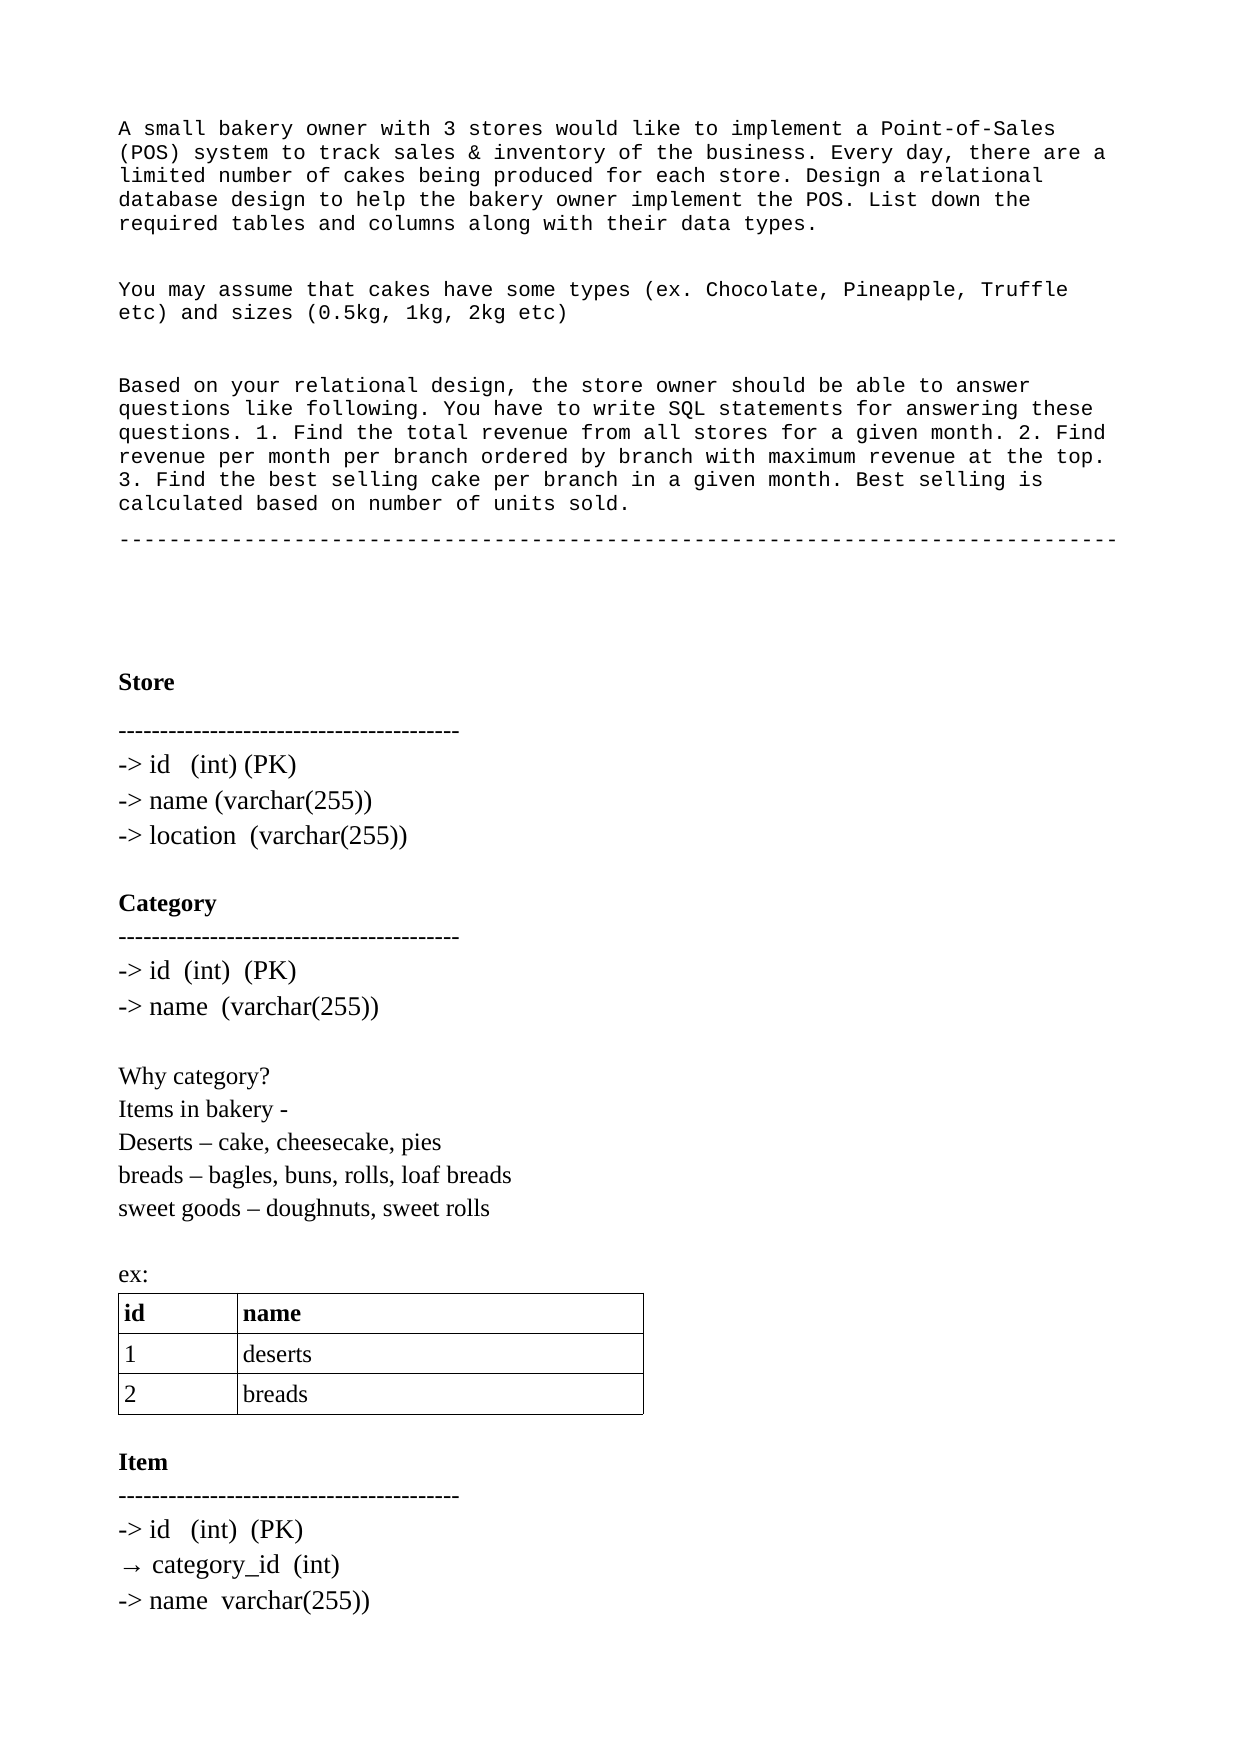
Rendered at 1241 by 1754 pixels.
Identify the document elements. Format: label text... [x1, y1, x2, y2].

text breads – bagles, buns, rolls, loaf breads [118, 1161, 1122, 1189]
text Deserts – cake, cheesecake, pies [118, 1127, 1122, 1156]
table_cell 2 [119, 1374, 237, 1413]
table_header name [238, 1294, 643, 1333]
text ----------------------------------------- [118, 1480, 1122, 1508]
text -> location (varchar(255)) [118, 819, 1122, 851]
table_header id [119, 1294, 237, 1333]
text -> name varchar(255)) [118, 1584, 1122, 1615]
text -> id (int) (PK) [118, 954, 1122, 985]
text Item [118, 1447, 1122, 1475]
text sweet goods – doughnuts, sweet rolls [118, 1193, 1122, 1222]
text -> id (int) (PK) [118, 748, 1122, 779]
table_cell 1 [119, 1334, 237, 1373]
text → category_id (int) [118, 1548, 1122, 1579]
table_cell breads [238, 1374, 643, 1413]
text Why category? [118, 1061, 1122, 1090]
text -------------------------------------------------------------------------------- [118, 529, 1122, 553]
table_cell deserts [238, 1334, 643, 1373]
text ----------------------------------------- [118, 715, 1122, 744]
text You may assume that cakes have some types (ex. Chocolate, Pineapple, Truffle etc) and sizes (0.5kg, 1kg, 2kg etc) [118, 279, 1122, 326]
text A small bakery owner with 3 stores would like to implement a Point-of-Sales (POS) system to track sales & inventory of the business. Every day, there are a limited number of cakes being produced for each store. Design a relational database design to help the bakery owner implement the POS. List down the required tables and columns along with their data types. [118, 118, 1122, 236]
text Items in bakery - [118, 1094, 1122, 1123]
text Based on your relational design, the store owner should be able to answer questions like following. You have to write SQL statements for answering these questions. 1. Find the total revenue from all stores for a given month. 2. Find revenue per month per branch ordered by branch with maximum revenue at the top. 3. Find the best selling cake per branch in a given month. Best selling is calculated based on number of units sold. [118, 375, 1122, 517]
text ----------------------------------------- [118, 921, 1122, 950]
text Category [118, 888, 1122, 917]
text -> id (int) (PK) [118, 1513, 1122, 1544]
text -> name (varchar(255)) [118, 784, 1122, 815]
text ex: [118, 1259, 1122, 1288]
text -> name (varchar(255)) [118, 990, 1122, 1021]
text Store [118, 667, 1122, 696]
